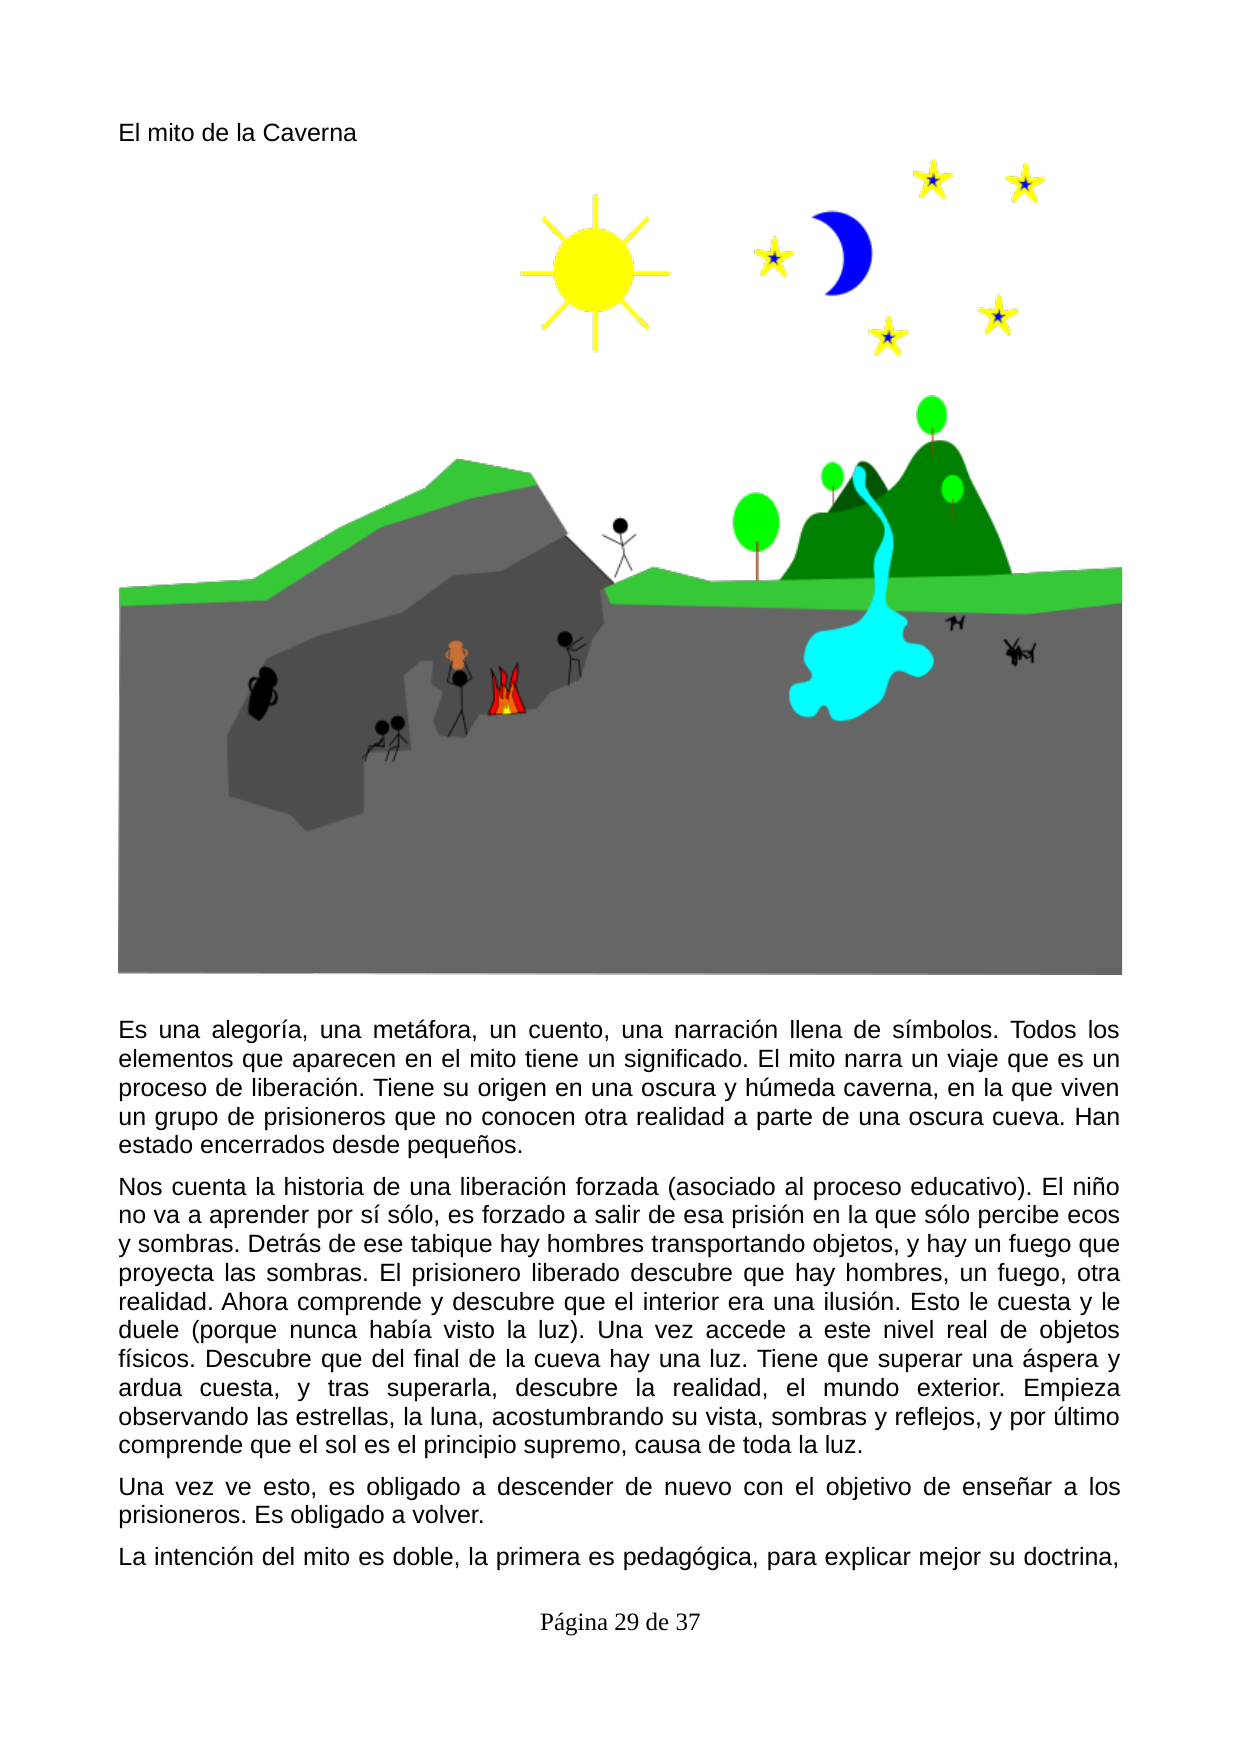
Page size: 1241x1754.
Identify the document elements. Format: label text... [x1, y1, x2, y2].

text Nos cuenta la historia de una liberación forzada (asociado al proceso educativo). El niño no va a aprender por sí sólo, es forzado a salir de esa prisión en la que sólo percibe ecos y sombras. Detrás de ese tabique hay hombres transportando objetos, y hay un fuego que proyecta las sombras. El prisionero liberado descubre que hay hombres, un fuego, otra realidad. Ahora comprende y descubre que el interior era una ilusión. Esto le cuesta y le duele (porque nunca había visto la luz). Una vez accede a este nivel real de objetos físicos. Descubre que del final de la cueva hay una luz. Tiene que superar una áspera y ardua cuesta, y tras superarla, descubre la realidad, el mundo exterior. Empieza observando las estrellas, la luna, acostumbrando su vista, sombras y reflejos, y por último comprende que el sol es el principio supremo, causa de toda la luz. [118, 1172, 1122, 1459]
text El mito de la Caverna [118, 118, 1122, 147]
text Una vez ve esto, es obligado a descender de nuevo con el objetivo de enseñar a los prisioneros. Es obligado a volver. [118, 1472, 1122, 1529]
picture [118, 159, 1123, 975]
text Es una alegoría, una metáfora, un cuento, una narración llena de símbolos. Todos los elementos que aparecen en el mito tiene un significado. El mito narra un viaje que es un proceso de liberación. Tiene su origen en una oscura y húmeda caverna, en la que viven un grupo de prisioneros que no conocen otra realidad a parte de una oscura cueva. Han estado encerrados desde pequeños. [118, 1016, 1122, 1159]
text La intención del mito es doble, la primera es pedagógica, para explicar mejor su doctrina, [118, 1542, 1122, 1571]
